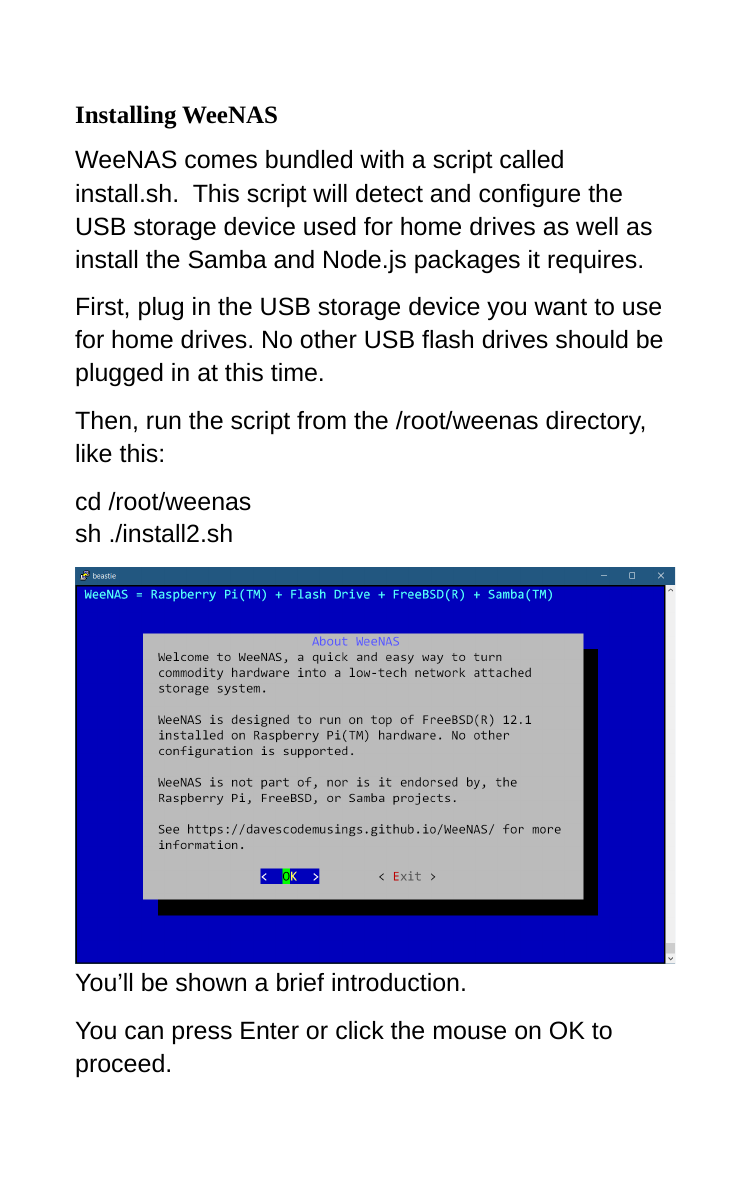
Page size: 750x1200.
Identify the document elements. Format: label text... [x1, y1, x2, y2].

subtitle Installing WeeNAS [75, 100, 675, 129]
text Then, run the script from the /root/weenas directory, like this: [75, 406, 675, 468]
text You can press Enter or click the mouse on OK to proceed. [75, 1016, 675, 1078]
text First, plug in the USB storage device you want to use for home drives. No other USB flash drives should be plugged in at this time. [75, 292, 675, 387]
text You’ll be shown a brief introduction. [75, 964, 675, 997]
picture [75, 567, 675, 964]
text cd /root/weenas sh ./install2.sh [75, 486, 675, 548]
text WeeNAS comes bundled with a script called install.sh. This script will detect and configure the USB storage device used for home drives as well as install the Samba and Node.js packages it requires. [75, 146, 675, 273]
